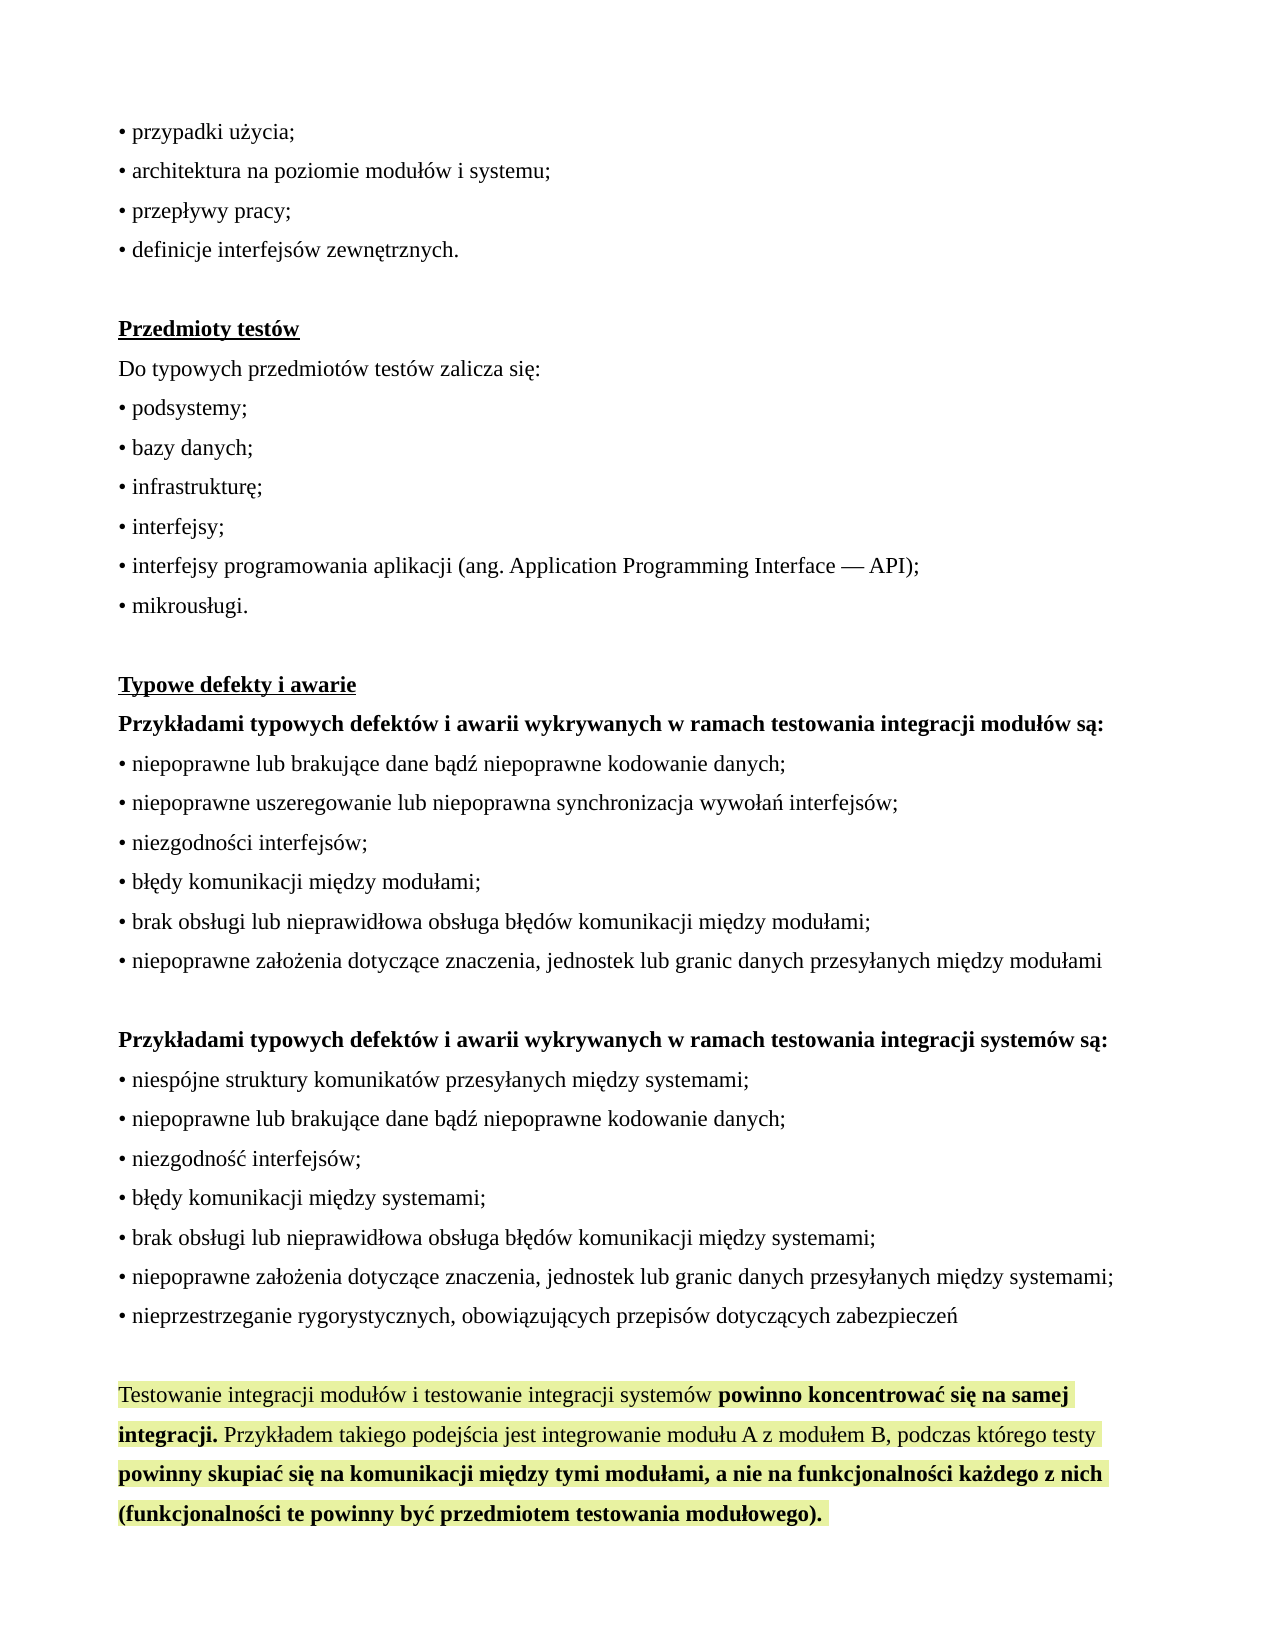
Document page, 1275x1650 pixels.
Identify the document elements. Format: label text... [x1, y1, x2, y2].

text Testowanie integracji modułów i testowanie integracji systemów powinno koncentrować się na samej integracji. Przykładem takiego podejścia jest integrowanie modułu A z modułem B, podczas którego testy powinny skupiać się na komunikacji między tymi modułami, a nie na funkcjonalności każdego z nich (funkcjonalności te powinny być przedmiotem testowania modułowego). [118, 1381, 1157, 1526]
text Do typowych przedmiotów testów zalicza się: [118, 355, 1157, 381]
text • niezgodność interfejsów; [118, 1144, 1157, 1171]
text • nieprzestrzeganie rygorystycznych, obowiązujących przepisów dotyczących zabezpieczeń [118, 1302, 1157, 1329]
text • niepoprawne lub brakujące dane bądź niepoprawne kodowanie danych; [118, 750, 1157, 776]
text • niepoprawne założenia dotyczące znaczenia, jednostek lub granic danych przesyłanych między systemami; [118, 1263, 1157, 1289]
text • mikrousługi. [118, 592, 1157, 618]
text • niepoprawne założenia dotyczące znaczenia, jednostek lub granic danych przesyłanych między modułami [118, 947, 1157, 973]
text • interfejsy programowania aplikacji (ang. Application Programming Interface — API); [118, 552, 1157, 579]
text • architektura na poziomie modułów i systemu; [118, 158, 1157, 184]
text Przykładami typowych defektów i awarii wykrywanych w ramach testowania integracji modułów są: [118, 710, 1157, 737]
text • bazy danych; [118, 434, 1157, 460]
text • niespójne struktury komunikatów przesyłanych między systemami; [118, 1066, 1157, 1092]
text • przepływy pracy; [118, 197, 1157, 223]
text • błędy komunikacji między systemami; [118, 1184, 1157, 1210]
text • interfejsy; [118, 513, 1157, 539]
text • błędy komunikacji między modułami; [118, 868, 1157, 894]
text • infrastrukturę; [118, 473, 1157, 500]
text • definicje interfejsów zewnętrznych. [118, 237, 1157, 263]
text Typowe defekty i awarie [118, 671, 1157, 697]
text • brak obsługi lub nieprawidłowa obsługa błędów komunikacji między systemami; [118, 1223, 1157, 1250]
text Przykładami typowych defektów i awarii wykrywanych w ramach testowania integracji systemów są: [118, 1026, 1157, 1052]
text Przedmioty testów [118, 316, 1157, 342]
text • podsystemy; [118, 394, 1157, 421]
text • niezgodności interfejsów; [118, 829, 1157, 855]
text • niepoprawne uszeregowanie lub niepoprawna synchronizacja wywołań interfejsów; [118, 789, 1157, 816]
text • niepoprawne lub brakujące dane bądź niepoprawne kodowanie danych; [118, 1105, 1157, 1131]
text • przypadki użycia; [118, 118, 1157, 144]
text • brak obsługi lub nieprawidłowa obsługa błędów komunikacji między modułami; [118, 908, 1157, 934]
